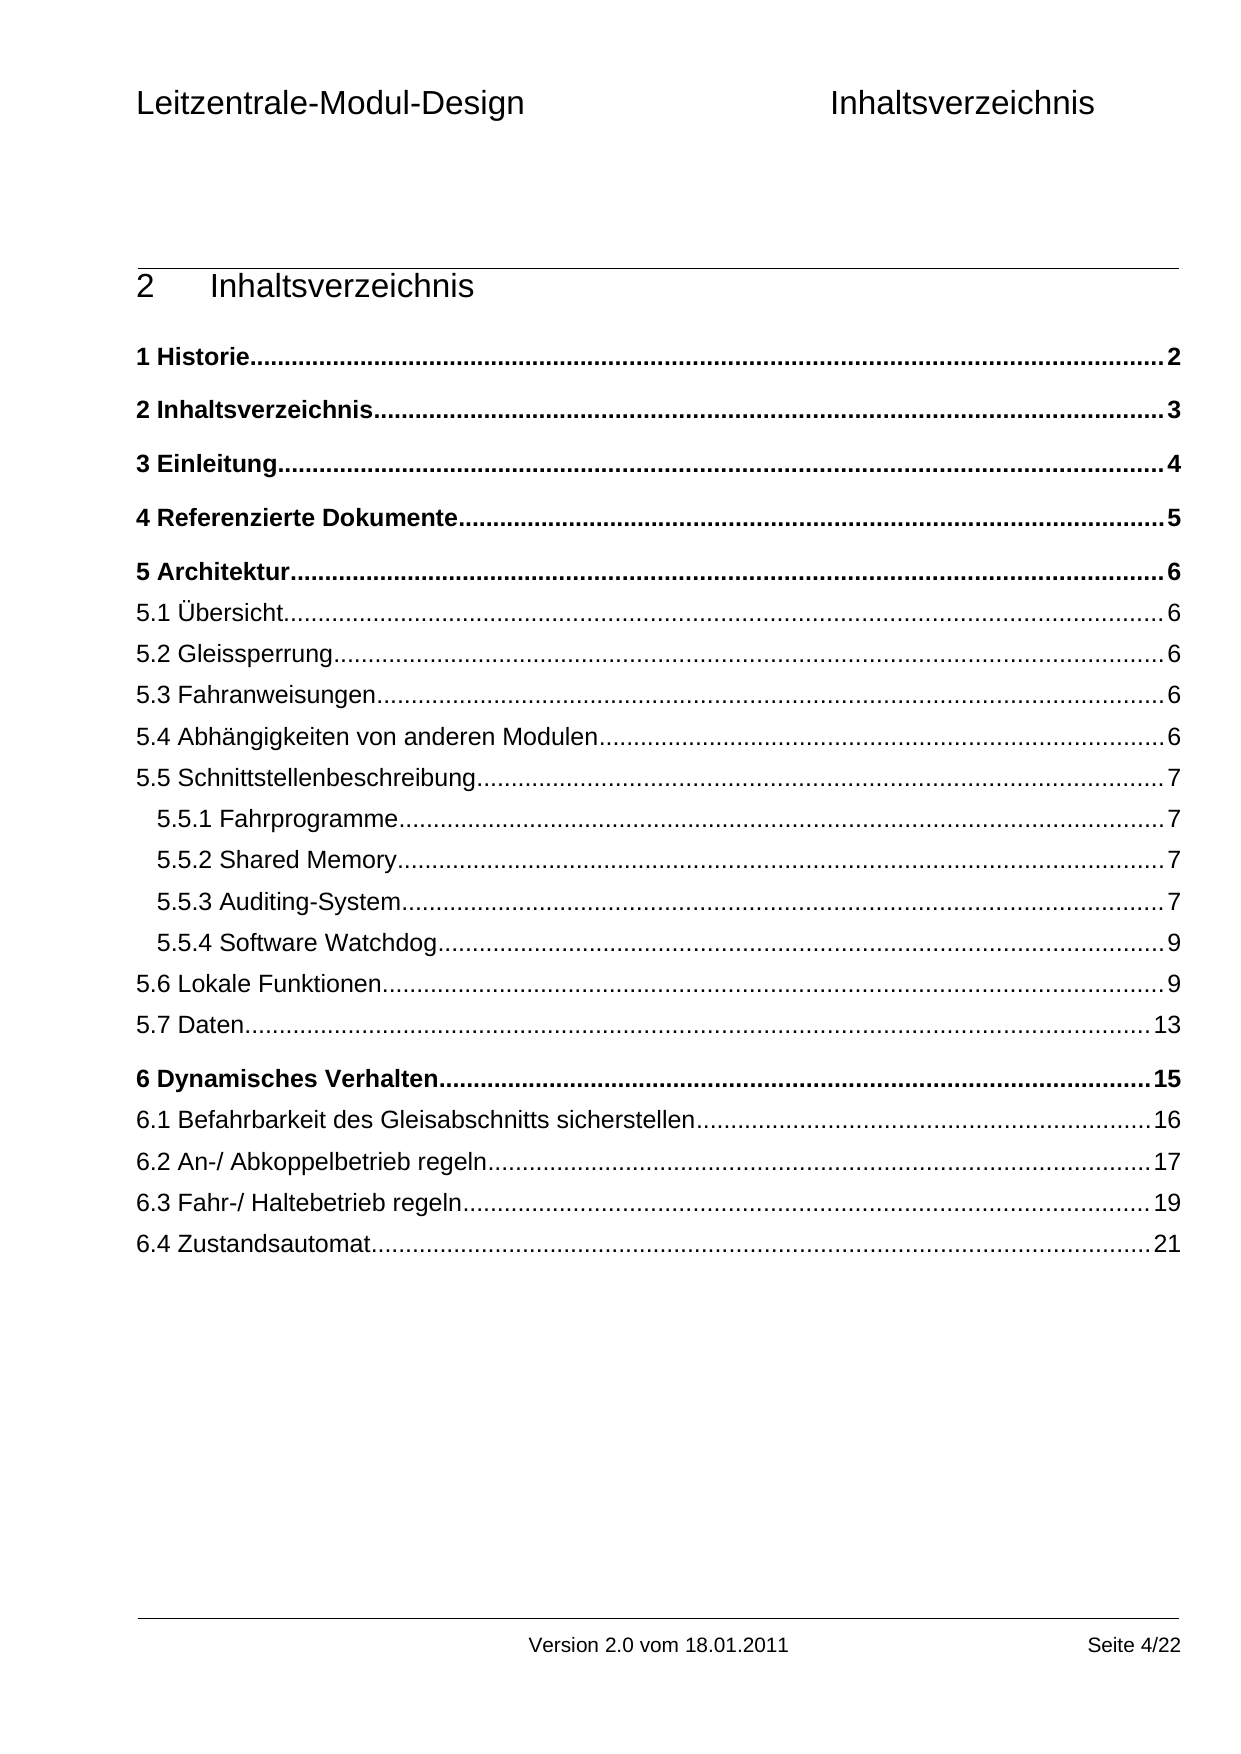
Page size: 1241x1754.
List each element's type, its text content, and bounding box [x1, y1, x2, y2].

text 6.3 Fahr-/ Haltebetrieb regeln 19 [136, 1188, 1181, 1217]
text 6.2 An-/ Abkoppelbetrieb regeln 17 [136, 1147, 1181, 1176]
text 4 Referenzierte Dokumente 5 [136, 503, 1181, 532]
text 1 Historie 2 [136, 342, 1181, 371]
text 5.3 Fahranweisungen 6 [136, 681, 1181, 709]
text 5 Architektur 6 [136, 557, 1181, 586]
text 5.5.1 Fahrprogramme 7 [157, 804, 1181, 833]
text 5.5.3 Auditing-System 7 [157, 887, 1181, 916]
text 3 Einleitung 4 [136, 449, 1181, 478]
text 5.5.4 Software Watchdog 9 [157, 928, 1181, 957]
text 5.4 Abhängigkeiten von anderen Modulen 6 [136, 722, 1181, 751]
text 2 Inhaltsverzeichnis 3 [136, 396, 1181, 424]
text 6 Dynamisches Verhalten 15 [136, 1064, 1181, 1093]
text 5.1 Übersicht 6 [136, 598, 1181, 627]
text 6.4 Zustandsautomat 21 [136, 1229, 1181, 1258]
text 5.2 Gleissperrung 6 [136, 639, 1181, 668]
text 5.5.2 Shared Memory 7 [157, 846, 1181, 874]
text 5.5 Schnittstellenbeschreibung 7 [136, 763, 1181, 792]
text 6.1 Befahrbarkeit des Gleisabschnitts sicherstellen 16 [136, 1106, 1181, 1134]
text 5.7 Daten 13 [136, 1011, 1181, 1039]
text 5.6 Lokale Funktionen 9 [136, 969, 1181, 998]
subtitle Inhaltsverzeichnis [136, 289, 1181, 304]
